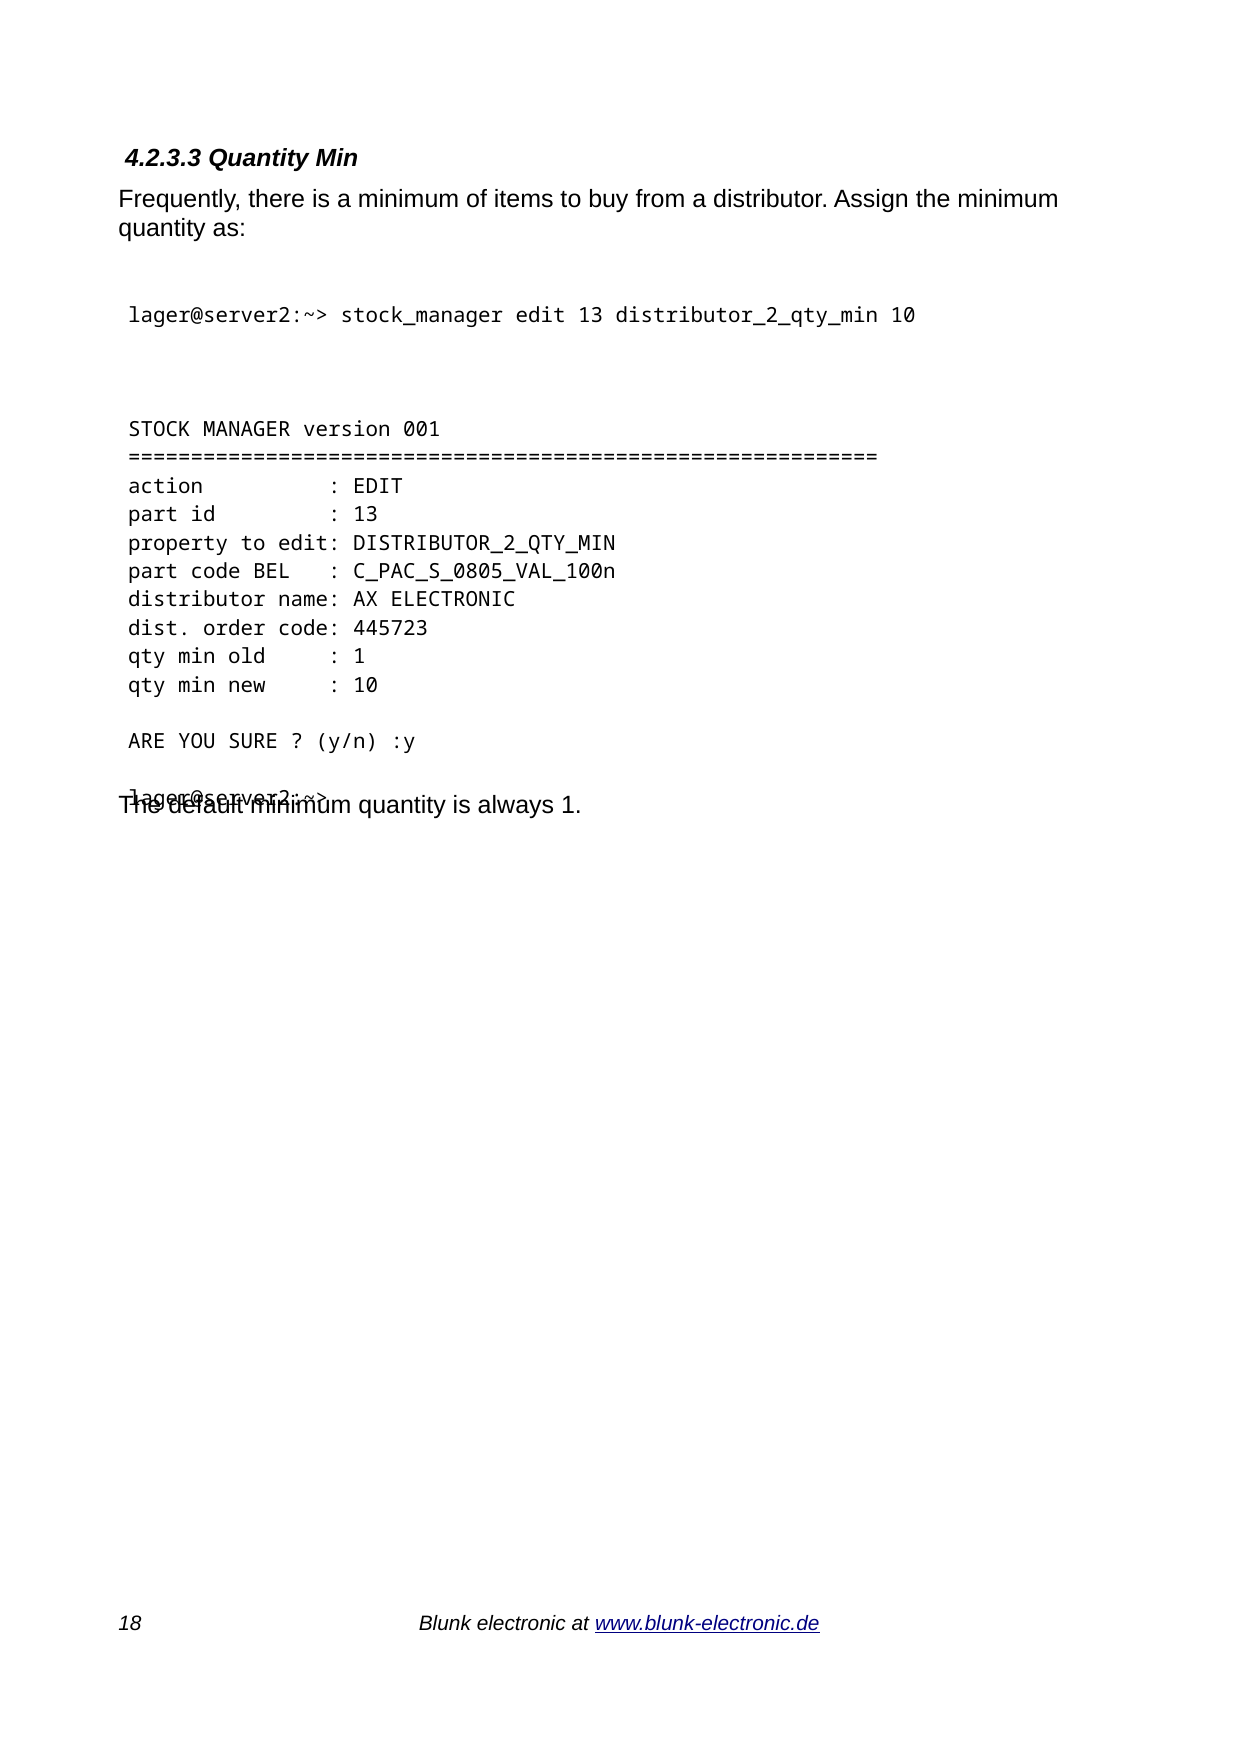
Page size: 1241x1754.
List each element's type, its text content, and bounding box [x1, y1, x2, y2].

text Frequently, there is a minimum of items to buy from a distributor. Assign the minimum quantity as: [118, 184, 1123, 242]
subtitle Quantity Min [118, 143, 1123, 172]
text The default minimum quantity is always 1. [118, 790, 1123, 819]
